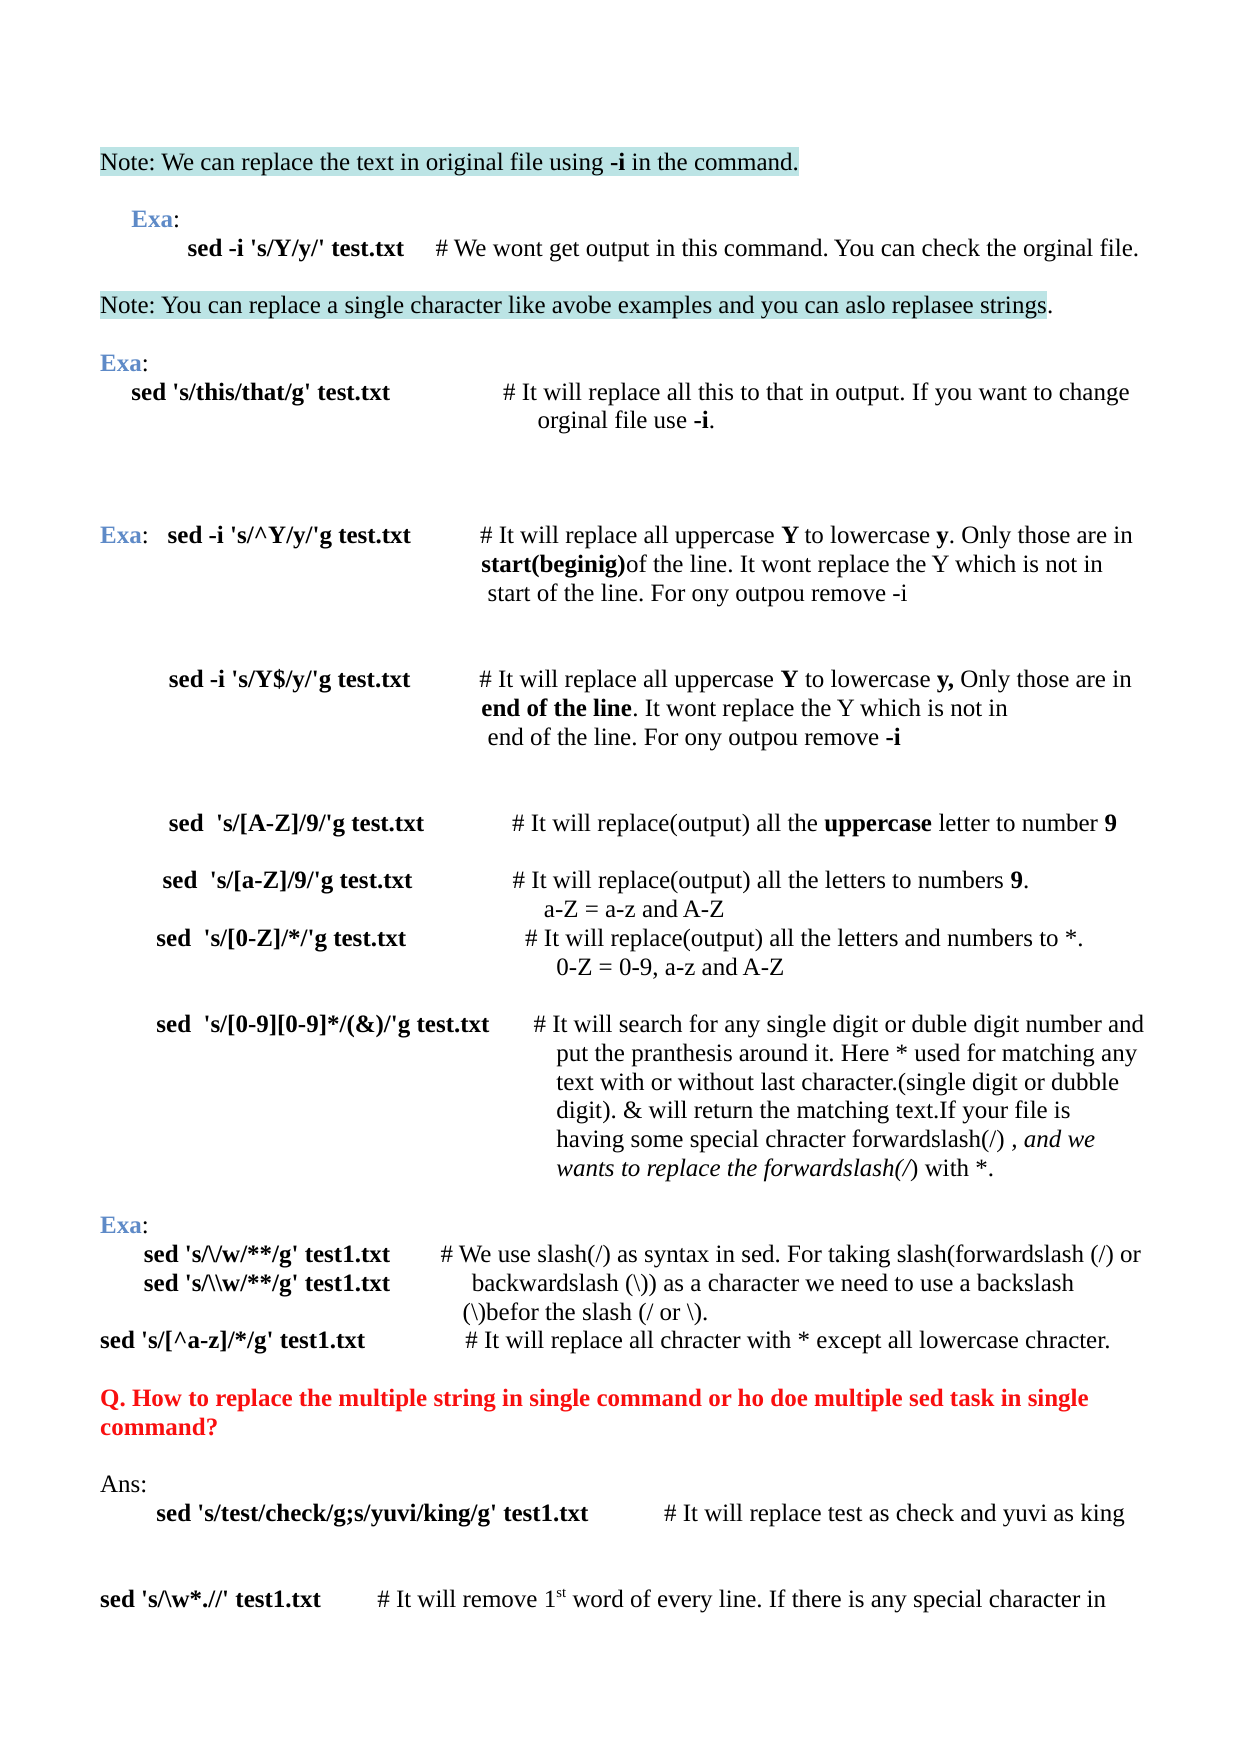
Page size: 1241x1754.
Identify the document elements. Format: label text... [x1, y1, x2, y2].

text sed -i 's/Y/y/' test.txt # We wont get output in this command. You can check the orginal file. [100, 233, 1175, 262]
text start of the line. For ony outpou remove -i [100, 578, 1175, 607]
text Exa: [100, 348, 1175, 377]
text Ans: [100, 1469, 1175, 1498]
text sed 's/[0-Z]/*/'g test.txt # It will replace(output) all the letters and numbers to *. [100, 923, 1175, 952]
text sed 's/\/w/**/g' test1.txt # We use slash(/) as syntax in sed. For taking slash(forwardslash (/) or [100, 1239, 1175, 1268]
text (\)befor the slash (/ or \). [100, 1297, 1175, 1326]
text sed 's/[A-Z]/9/'g test.txt # It will replace(output) all the uppercase letter to number 9 [100, 808, 1175, 837]
text Note: We can replace the text in original file using -i in the command. [100, 147, 1175, 176]
text end of the line. For ony outpou remove -i [100, 722, 1175, 751]
text having some special chracter forwardslash(/) , and we [100, 1124, 1175, 1153]
text Exa: sed -i 's/^Y/y/'g test.txt # It will replace all uppercase Y to lowercase y. Only those are in [100, 521, 1175, 549]
text text with or without last character.(single digit or dubble [100, 1067, 1175, 1096]
text 0-Z = 0-9, a-z and A-Z [100, 952, 1175, 981]
text Q. How to replace the multiple string in single command or ho doe multiple sed task in single command? [100, 1383, 1175, 1441]
text sed 's/[a-Z]/9/'g test.txt # It will replace(output) all the letters to numbers 9. [100, 866, 1175, 894]
text sed 's/[^a-z]/*/g' test1.txt # It will replace all chracter with * except all lowercase chracter. [100, 1326, 1175, 1354]
text start(beginig)of the line. It wont replace the Y which is not in [100, 549, 1175, 578]
text a-Z = a-z and A-Z [100, 894, 1175, 923]
text sed 's/[0-9][0-9]*/(&)/'g test.txt # It will search for any single digit or duble digit number and [100, 1009, 1175, 1038]
text Exa: [100, 1211, 1175, 1239]
text end of the line. It wont replace the Y which is not in [100, 693, 1175, 722]
text digit). & will return the matching text.If your file is [100, 1096, 1175, 1124]
text Note: You can replace a single character like avobe examples and you can aslo replasee strings. [100, 291, 1175, 319]
text sed 's/this/that/g' test.txt # It will replace all this to that in output. If you want to change [100, 377, 1175, 406]
text put the pranthesis around it. Here * used for matching any [100, 1038, 1175, 1067]
text sed 's/\w*.//' test1.txt # It will remove 1st word of every line. If there is any special character in [100, 1584, 1175, 1613]
text sed 's/test/check/g;s/yuvi/king/g' test1.txt # It will replace test as check and yuvi as king [100, 1498, 1175, 1527]
text sed -i 's/Y$/y/'g test.txt # It will replace all uppercase Y to lowercase y, Only those are in [100, 664, 1175, 693]
text wants to replace the forwardslash(/) with *. [100, 1153, 1175, 1182]
text sed 's/\\w/**/g' test1.txt backwardslash (\)) as a character we need to use a backslash [100, 1268, 1175, 1297]
text orginal file use -i. [100, 406, 1175, 434]
text Exa: [100, 204, 1175, 233]
